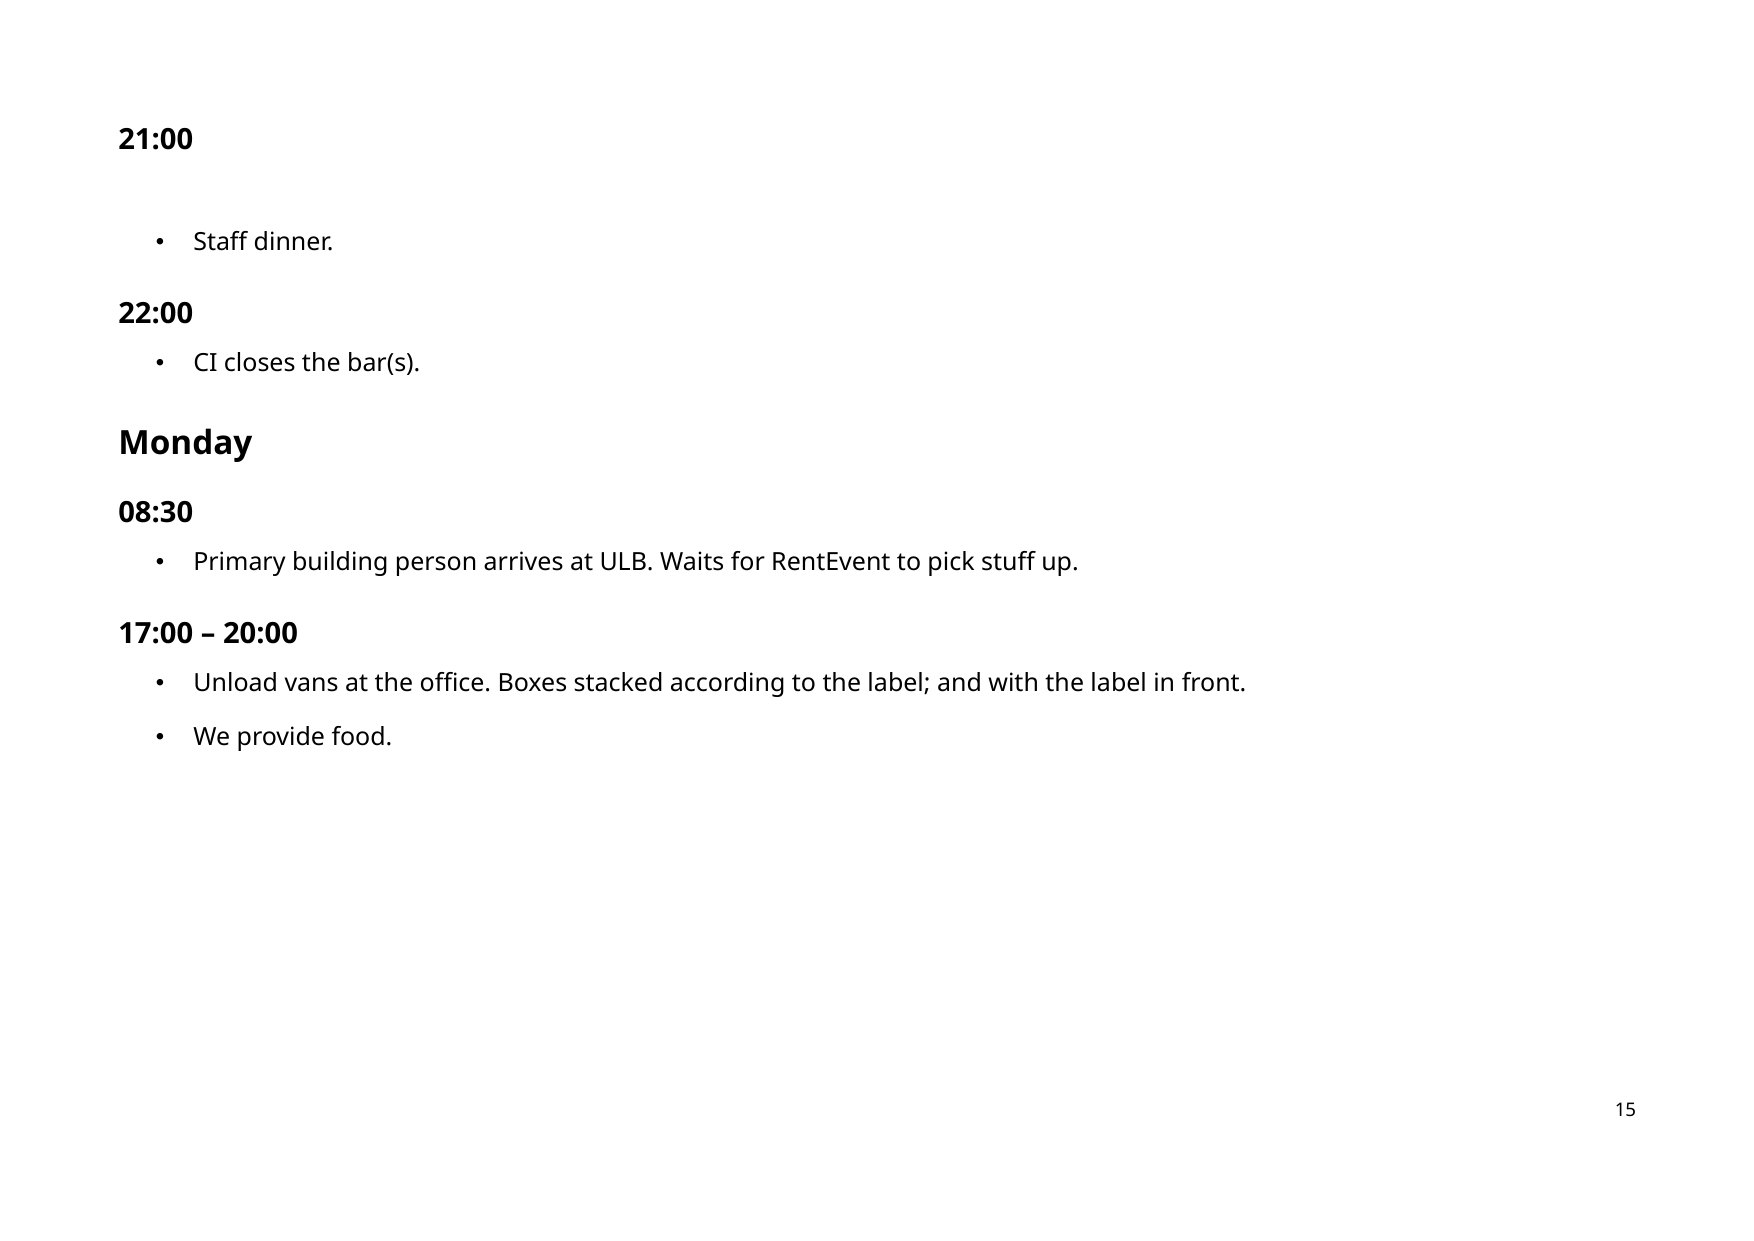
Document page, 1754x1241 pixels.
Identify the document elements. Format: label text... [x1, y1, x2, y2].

list Staff dinner. [156, 224, 1636, 258]
subtitle 22:00 [118, 292, 1636, 332]
list Unload vans at the office. Boxes stacked according to the label; and with the label in front. [156, 664, 1636, 698]
subtitle 08:30 [118, 492, 1636, 531]
subtitle 21:00 [118, 118, 1636, 158]
subtitle Monday [118, 419, 1636, 464]
list CI closes the bar(s). [156, 344, 1636, 379]
subtitle 17:00 – 20:00 [118, 612, 1636, 652]
list Primary building person arrives at ULB. Waits for RentEvent to pick stuff up. [156, 544, 1636, 578]
subtitle We provide food. [156, 718, 1636, 752]
